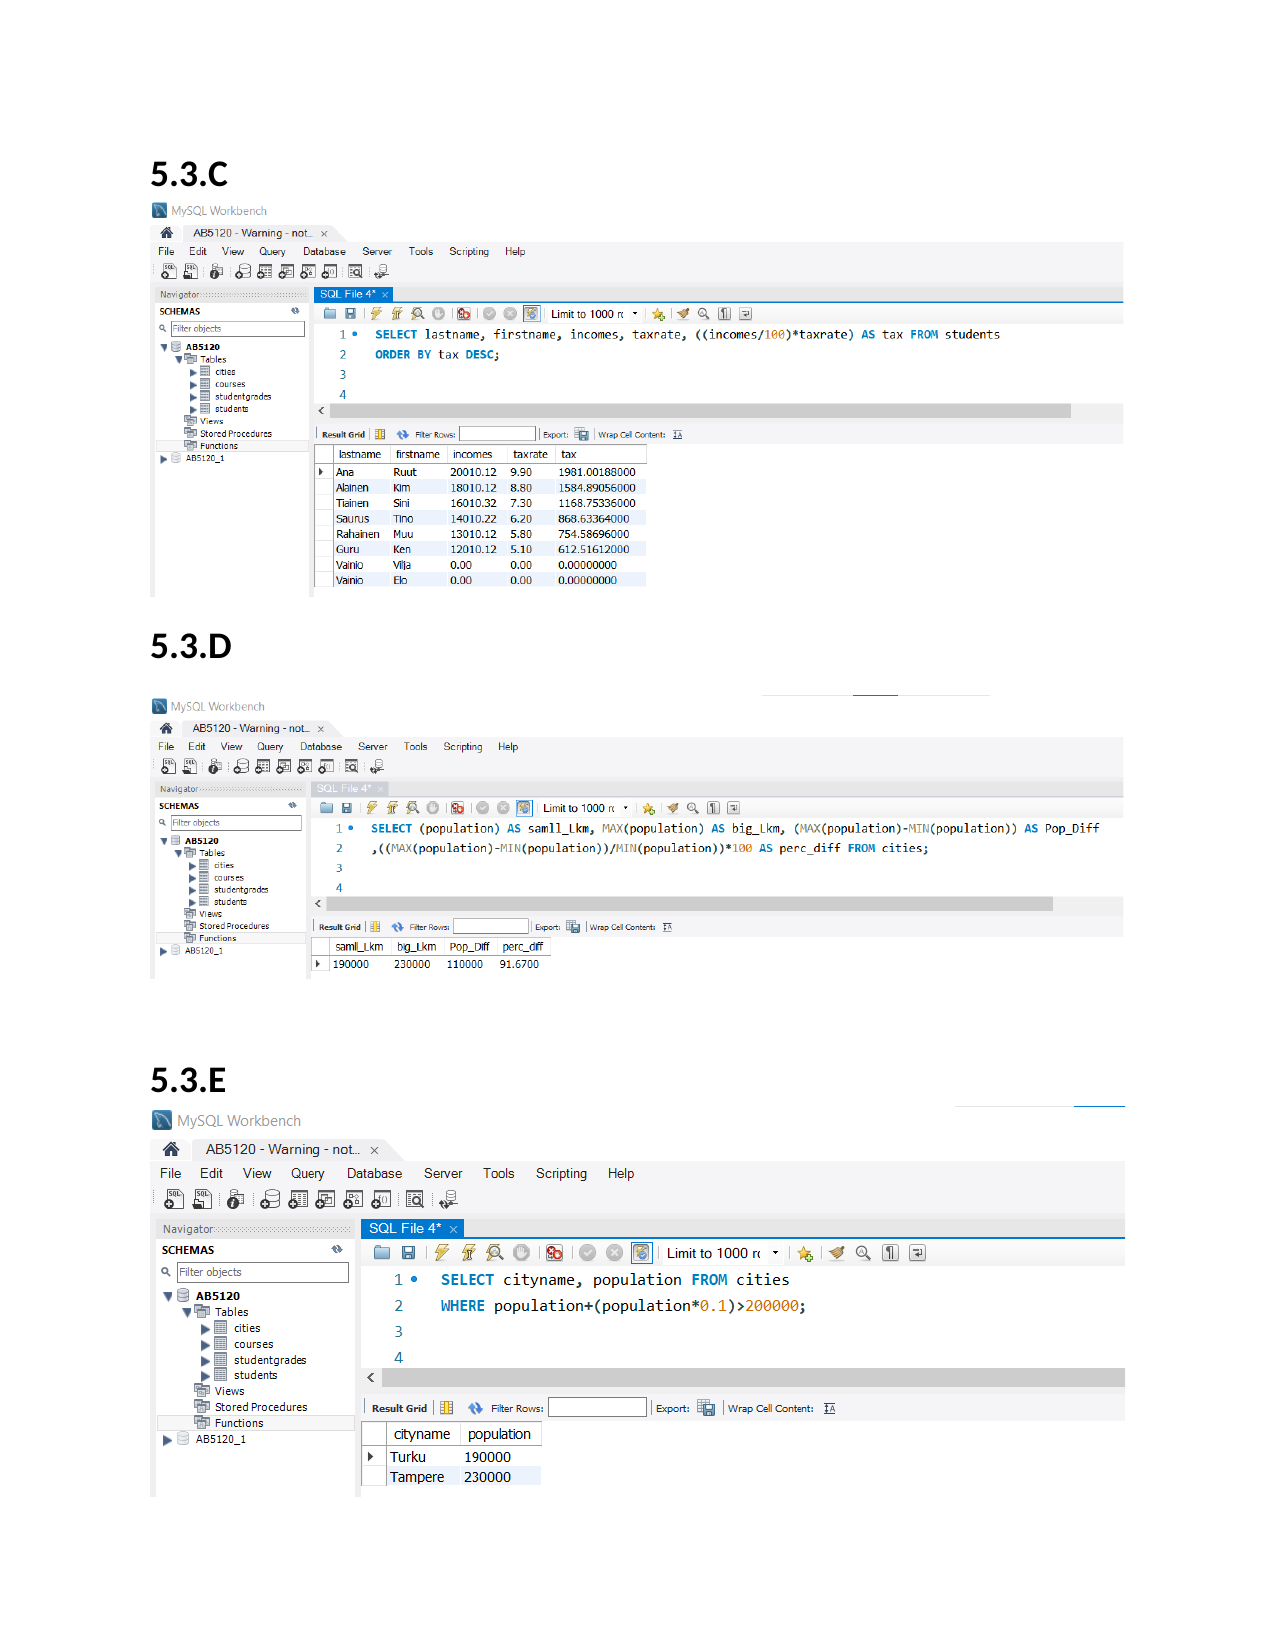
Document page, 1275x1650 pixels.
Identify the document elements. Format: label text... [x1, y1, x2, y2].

text 5.3.D [150, 622, 1125, 668]
text 5.3.E [150, 1056, 1125, 1106]
text 5.3.C [150, 150, 1125, 597]
